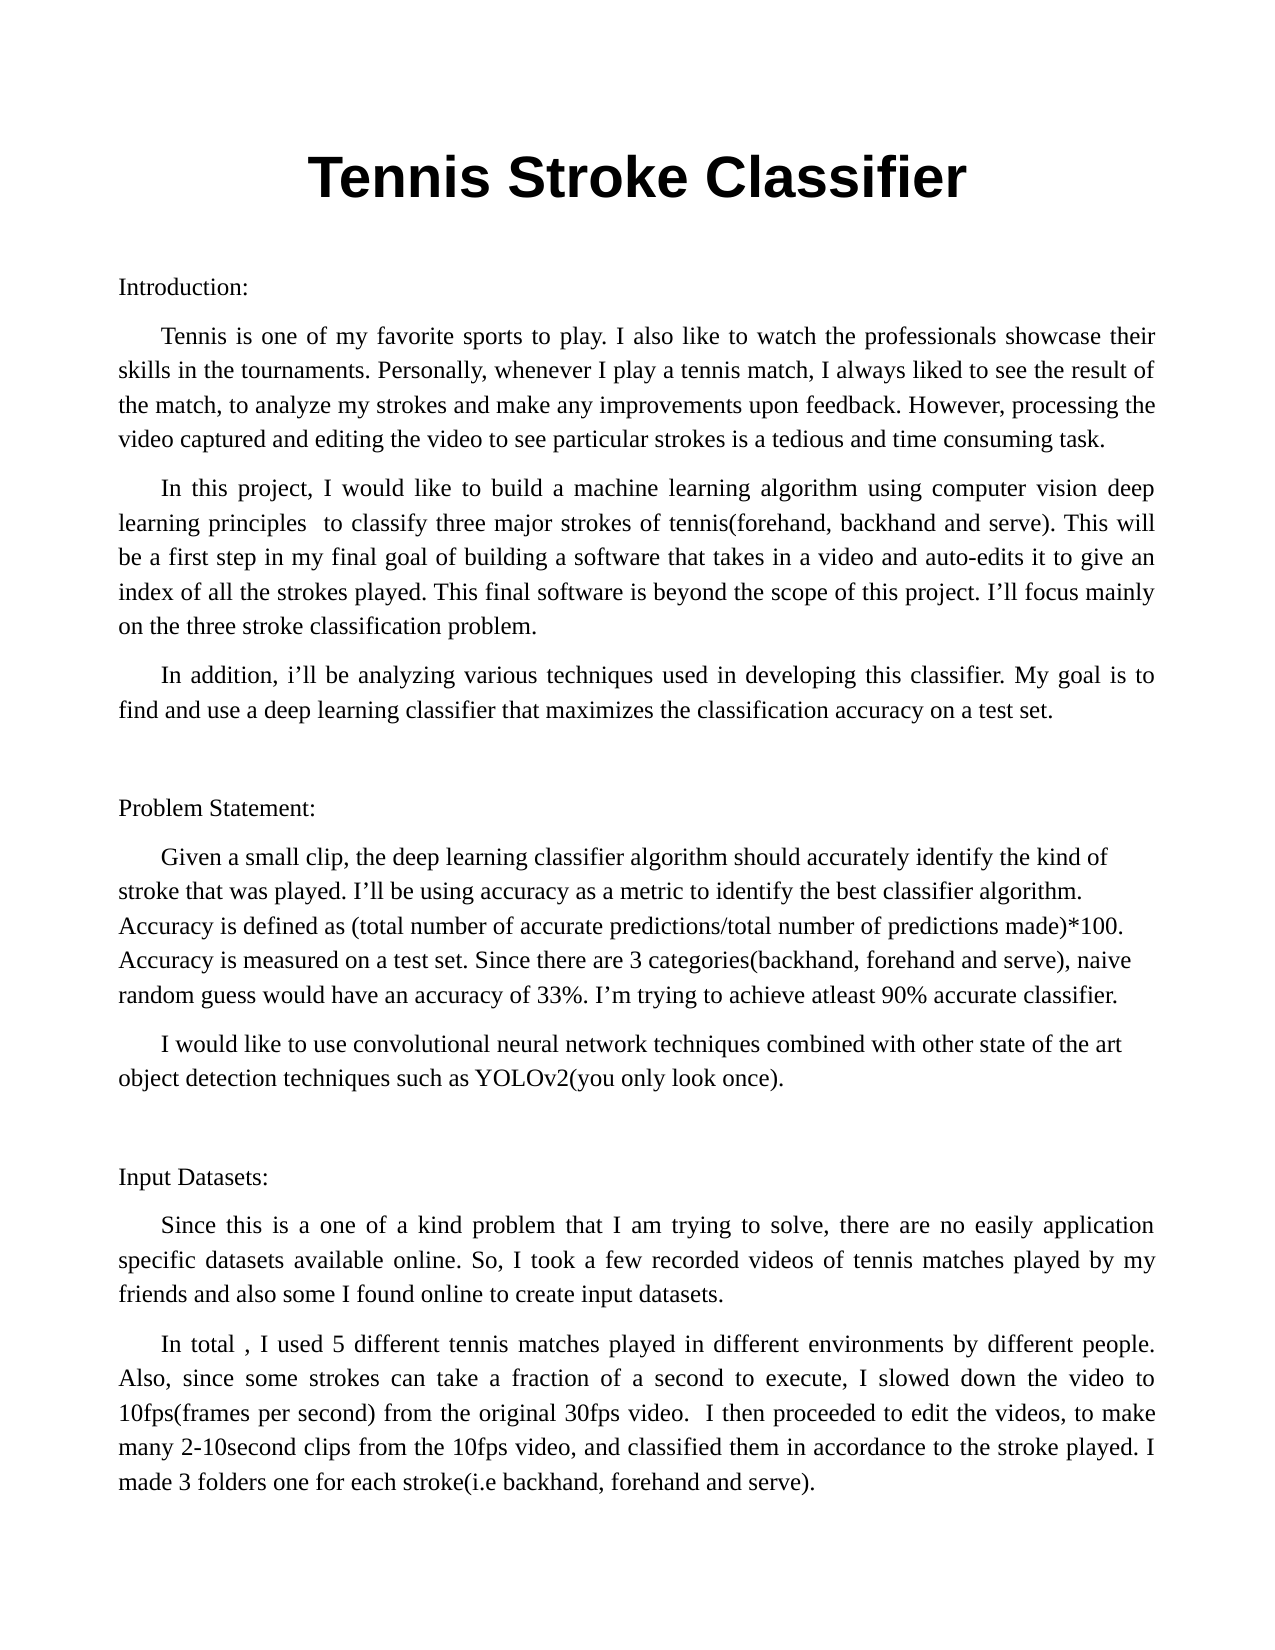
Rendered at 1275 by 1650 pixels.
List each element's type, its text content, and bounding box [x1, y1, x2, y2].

text In addition, i’ll be analyzing various techniques used in developing this classifier. My goal is to find and use a deep learning classifier that maximizes the classification accuracy on a test set. [118, 660, 1157, 723]
text Tennis is one of my favorite sports to play. I also like to watch the professionals showcase their skills in the tournaments. Personally, whenever I play a tennis match, I always liked to see the result of the match, to analyze my strokes and make any improvements upon feedback. However, processing the video captured and editing the video to see particular strokes is a tedious and time consuming task. [118, 321, 1157, 453]
text In total , I used 5 different tennis matches played in different environments by different people. Also, since some strokes can take a fraction of a second to execute, I slowed down the video to 10fps(frames per second) from the original 30fps video. I then proceeded to edit the videos, to make many 2-10second clips from the 10fps video, and classified them in accordance to the stroke played. I made 3 folders one for each stroke(i.e backhand, forehand and serve). [118, 1329, 1157, 1495]
text I would like to use convolutional neural network techniques combined with other state of the art object detection techniques such as YOLOv2(you only look once). [118, 1029, 1157, 1092]
text Since this is a one of a kind problem that I am trying to solve, there are no easily application specific datasets available online. So, I took a few recorded videos of tennis matches played by my friends and also some I found online to create input datasets. [118, 1211, 1157, 1308]
text In this project, I would like to build a machine learning algorithm using computer vision deep learning principles to classify three major strokes of tennis(forehand, backhand and serve). This will be a first step in my final goal of building a software that takes in a video and auto-edits it to give an index of all the strokes played. This final software is beyond the scope of this project. I’ll focus mainly on the three stroke classification problem. [118, 473, 1157, 640]
title Tennis Stroke Classifier [118, 143, 1157, 210]
text Introduction: [118, 272, 1157, 301]
text Input Datasets: [118, 1162, 1157, 1190]
text Given a small clip, the deep learning classifier algorithm should accurately identify the kind of stroke that was played. I’ll be using accuracy as a metric to identify the best classifier algorithm. Accuracy is defined as (total number of accurate predictions/total number of predictions made)*100. Accuracy is measured on a test set. Since there are 3 categories(backhand, forehand and serve), naive random guess would have an accuracy of 33%. I’m trying to achieve atleast 90% accurate classifier. [118, 842, 1157, 1009]
text Problem Statement: [118, 793, 1157, 822]
